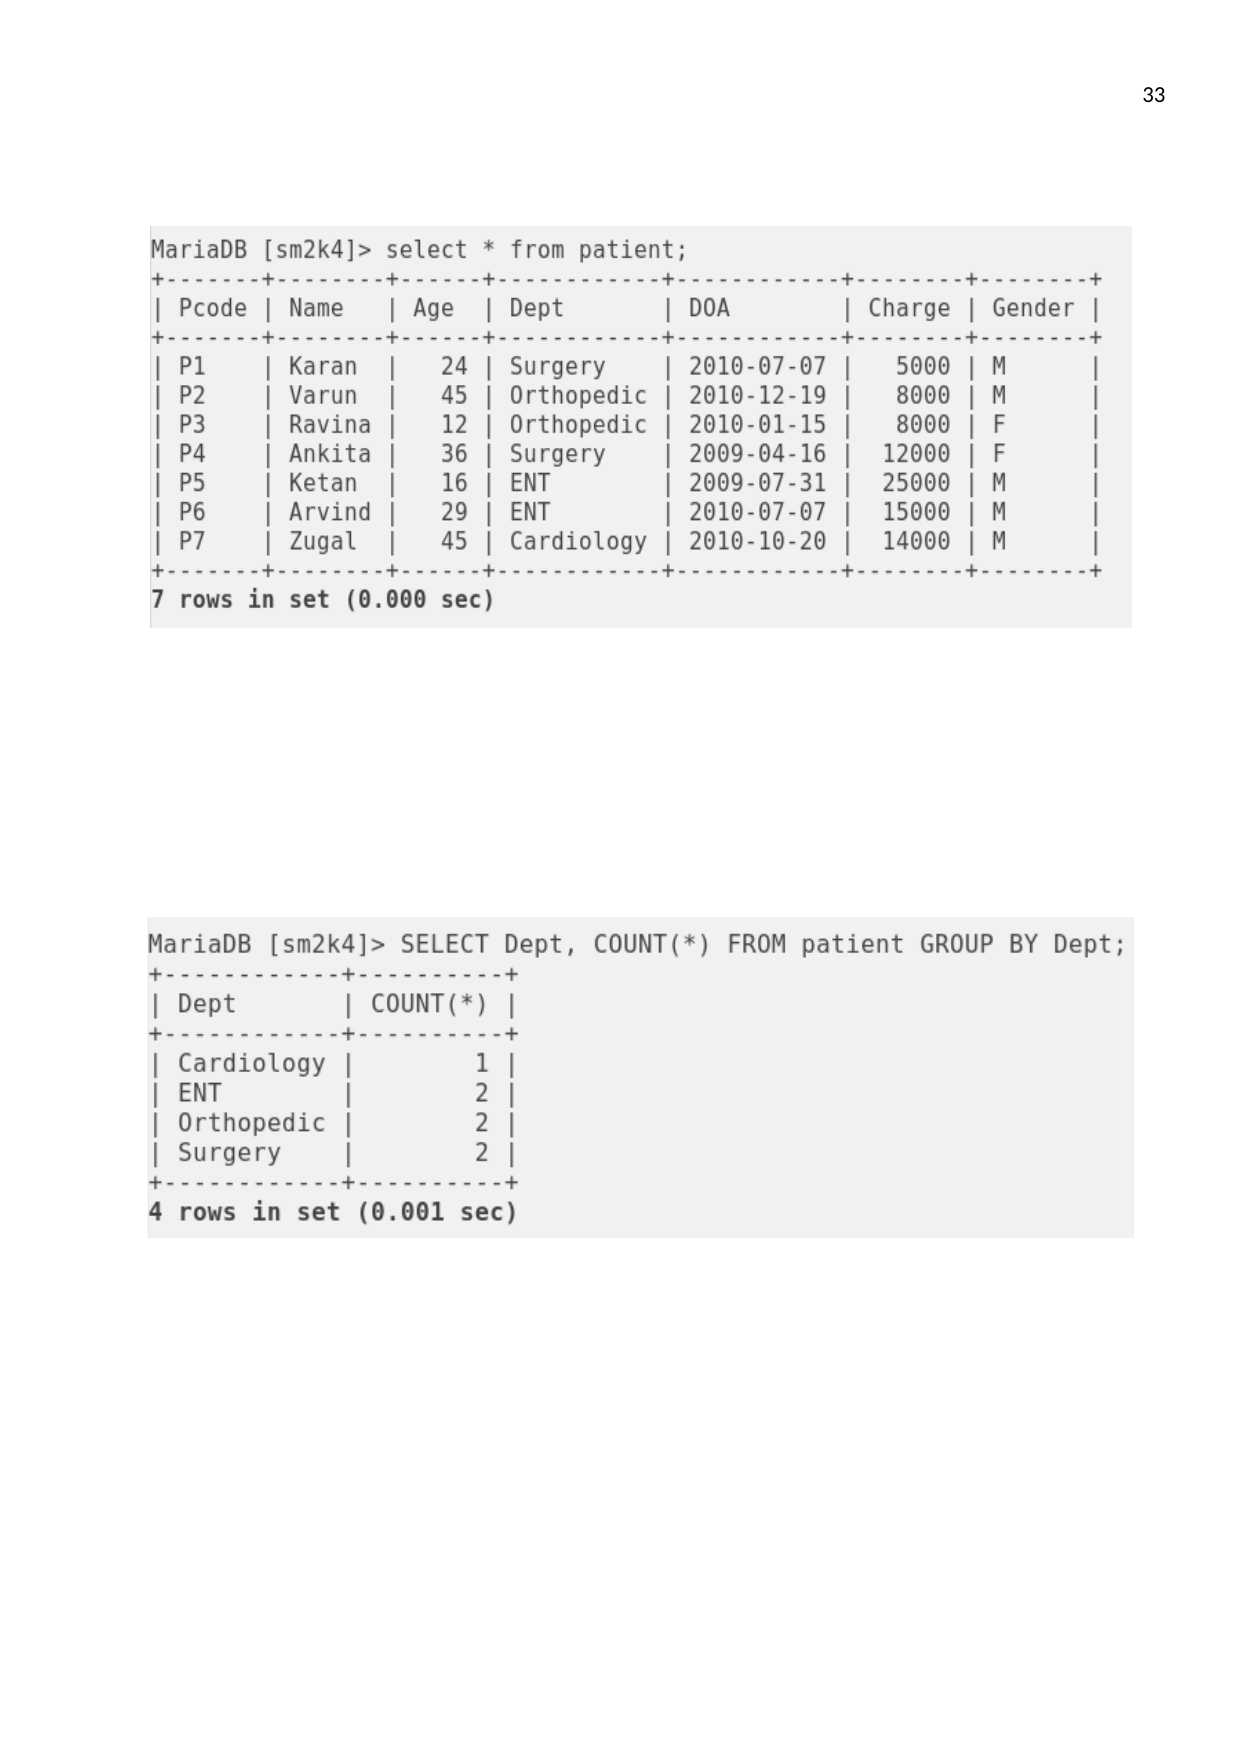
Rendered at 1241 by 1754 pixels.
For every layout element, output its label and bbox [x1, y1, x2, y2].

picture [150, 226, 1132, 628]
picture [147, 917, 1134, 1238]
